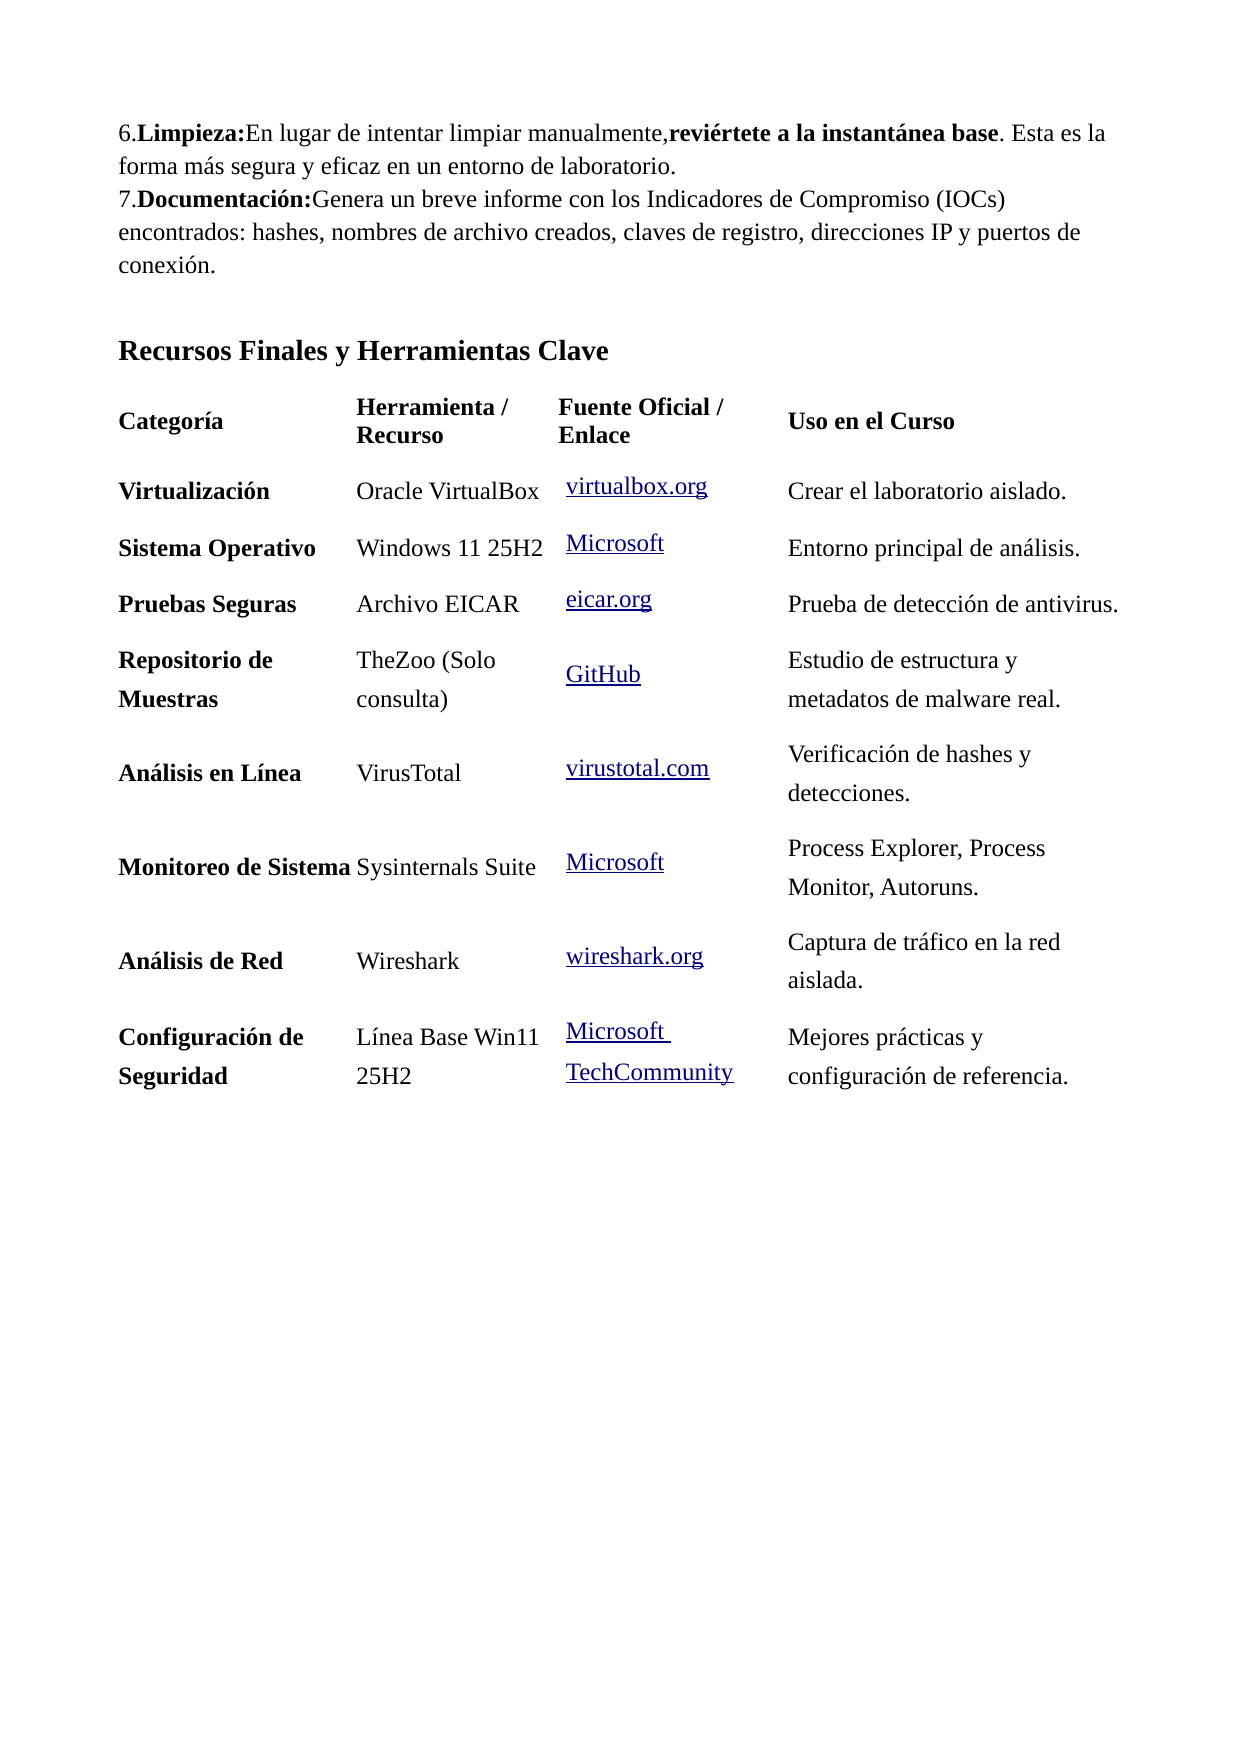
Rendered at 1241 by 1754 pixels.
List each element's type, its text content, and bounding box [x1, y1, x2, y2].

table_header Herramienta / Recurso [356, 392, 558, 465]
table_cell Análisis en Línea [118, 730, 356, 822]
table_cell Sistema Operativo [118, 522, 356, 578]
table_cell Crear el laboratorio aislado. [788, 466, 1122, 521]
table_cell Archivo EICAR [356, 579, 558, 634]
table_cell Prueba de detección de antivirus. [788, 579, 1122, 634]
table_cell Wireshark [356, 917, 558, 1010]
table_cell Estudio de estructura y metadatos de malware real. [788, 636, 1122, 728]
table_cell virtualbox.org [558, 466, 788, 521]
table_header Categoría [118, 392, 356, 465]
table_cell Sysinternals Suite [356, 823, 558, 916]
table_cell Análisis de Red [118, 917, 356, 1010]
list Documentación:Genera un breve informe con los Indicadores de Compromiso (IOCs) encontrados: hashes, nombres de archivo creados, claves de registro, direcciones IP y puertos de conexión. [118, 184, 1122, 279]
table_cell Microsoft TechCommunity [558, 1011, 788, 1107]
table_cell Línea Base Win11 25H2 [356, 1011, 558, 1107]
table_cell Process Explorer, Process Monitor, Autoruns. [788, 823, 1122, 916]
table_cell Configuración de Seguridad [118, 1011, 356, 1107]
table_cell Verificación de hashes y detecciones. [788, 730, 1122, 822]
table_cell Virtualización [118, 466, 356, 521]
table_cell Microsoft [558, 823, 788, 916]
table_header Fuente Oficial / Enlace [558, 392, 788, 465]
table_cell Windows 11 25H2 [356, 522, 558, 578]
table_cell wireshark.org [558, 917, 788, 1010]
table_cell Captura de tráfico en la red aislada. [788, 917, 1122, 1010]
table_cell Entorno principal de análisis. [788, 522, 1122, 578]
table_cell Microsoft [558, 522, 788, 578]
table_cell Monitoreo de Sistema [118, 823, 356, 916]
table_cell Pruebas Seguras [118, 579, 356, 634]
subtitle Recursos Finales y Herramientas Clave [118, 333, 1122, 367]
list Limpieza:En lugar de intentar limpiar manualmente,reviértete a la instantánea base. Esta es la forma más segura y eficaz en un entorno de laboratorio. [118, 118, 1122, 180]
table_header Uso en el Curso [788, 392, 1122, 465]
table_cell eicar.org [558, 579, 788, 634]
table_cell Repositorio de Muestras [118, 636, 356, 728]
table_cell VirusTotal [356, 730, 558, 822]
table_cell TheZoo (Solo consulta) [356, 636, 558, 728]
table_cell Mejores prácticas y configuración de referencia. [788, 1011, 1122, 1107]
table_cell virustotal.com [558, 730, 788, 822]
table_cell GitHub [558, 636, 788, 728]
table_cell Oracle VirtualBox [356, 466, 558, 521]
